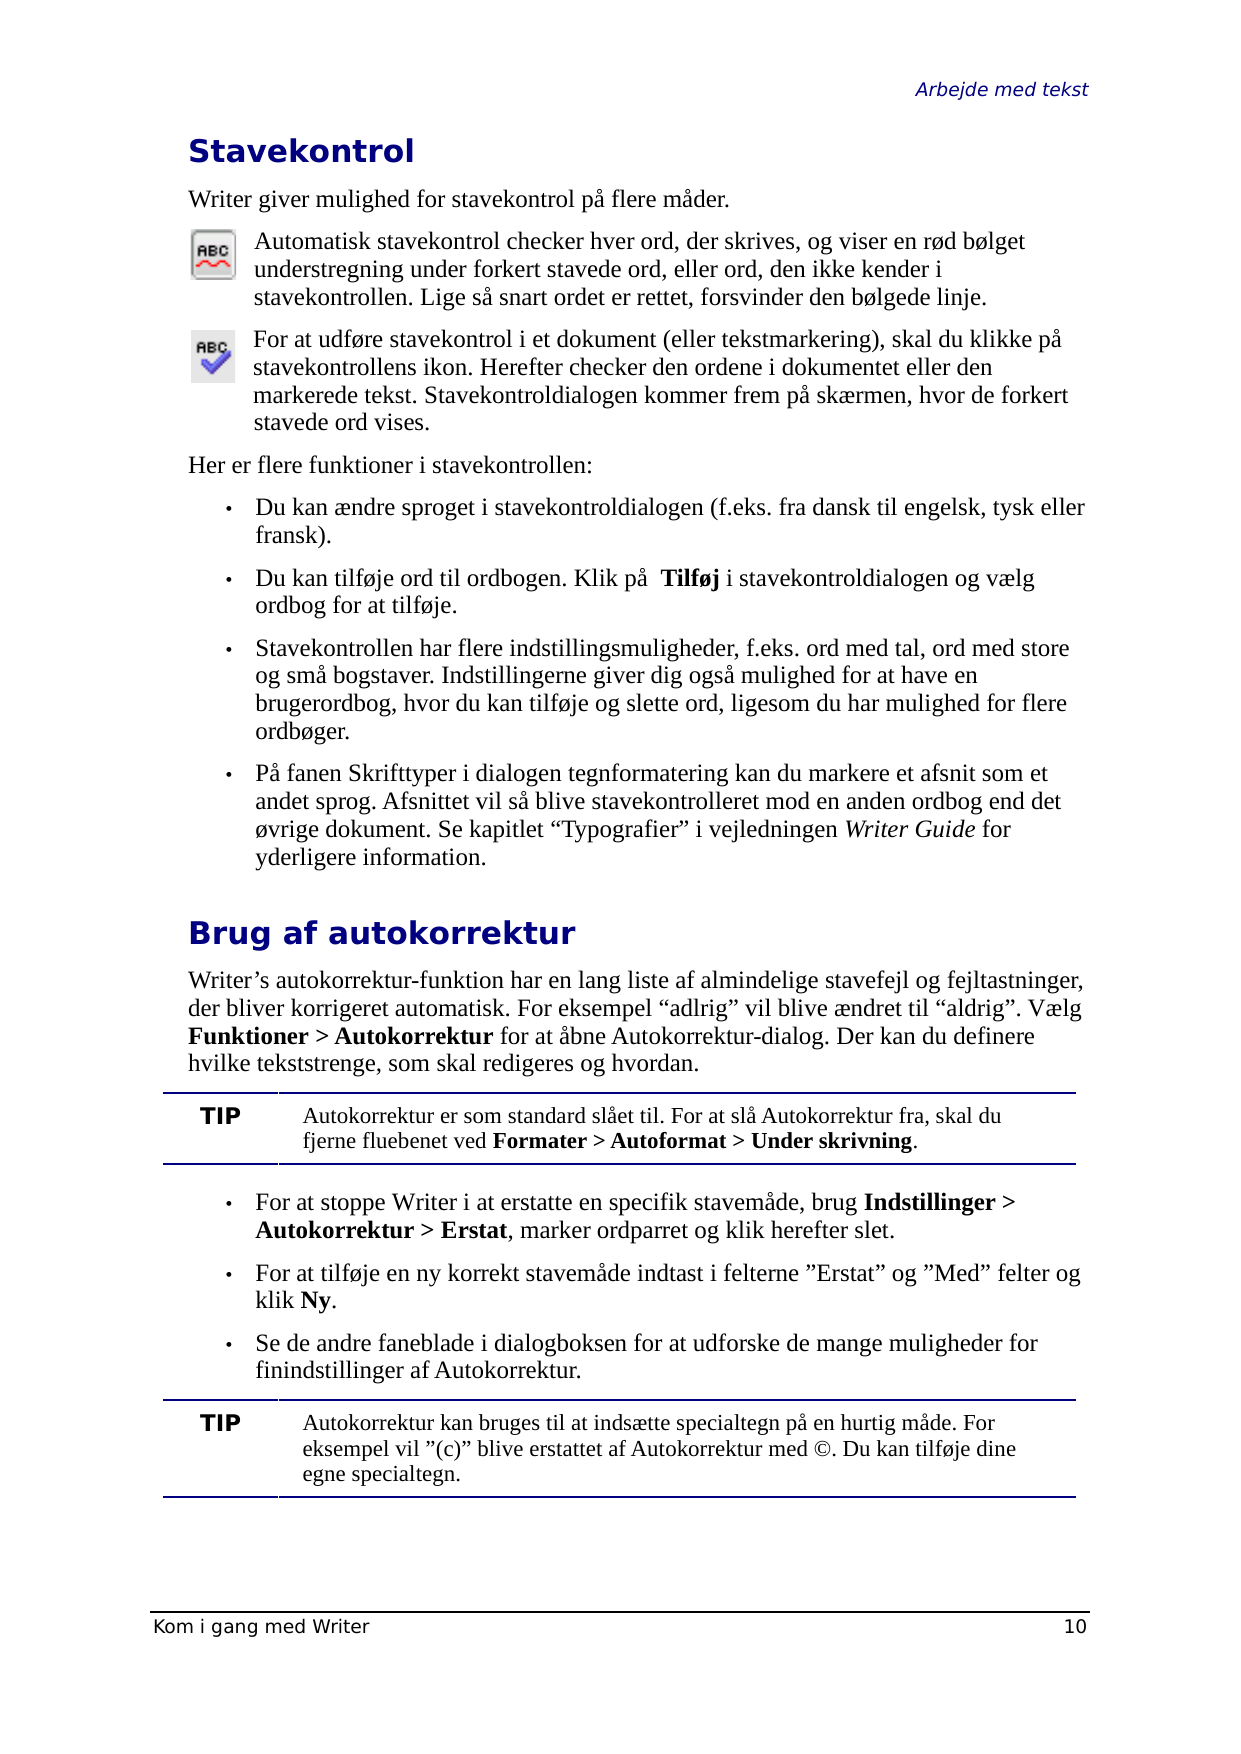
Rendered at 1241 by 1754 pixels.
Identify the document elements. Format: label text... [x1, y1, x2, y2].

list For at tilføje en ny korrekt stavemåde indtast i felterne ”Erstat” og ”Med” felter og klik Ny. [226, 1259, 1090, 1314]
list Stavekontrollen har flere indstillingsmuligheder, f.eks. ord med tal, ord med store og små bogstaver. Indstillingerne giver dig også mulighed for at have en brugerordbog, hvor du kan tilføje og slette ord, ligesom du har mulighed for flere ordbøger. [226, 634, 1090, 745]
table_header Autokorrektur kan bruges til at indsætte specialtegn på en hurtig måde. For eksempel vil ”(c)” blive erstattet af Autokorrektur med ©. Du kan tilføje dine egne specialtegn. [279, 1401, 1076, 1496]
text Writer giver mulighed for stavekontrol på flere måder. [188, 185, 1090, 213]
list Du kan tilføje ord til ordbogen. Klik på Tilføj i stavekontroldialogen og vælg ordbog for at tilføje. [226, 564, 1090, 619]
list På fanen Skrifttyper i dialogen tegnformatering kan du markere et afsnit som et andet sprog. Afsnittet vil så blive stavekontrolleret mod en anden ordbog end det øvrige dokument. Se kapitlet “Typografier” i vejledningen Writer Guide for yderligere information. [226, 759, 1090, 870]
list Se de andre faneblade i dialogboksen for at udforske de mange muligheder for finindstillinger af Autokorrektur. [226, 1329, 1090, 1384]
picture [191, 330, 236, 383]
picture [190, 229, 237, 280]
subtitle Brug af autokorrektur [188, 915, 1090, 952]
subtitle Stavekontrol [188, 134, 1090, 170]
list Du kan ændre sproget i stavekontroldialogen (f.eks. fra dansk til engelsk, tysk eller fransk). [226, 493, 1090, 549]
text For at udføre stavekontrol i et dokument (eller tekstmarkering), skal du klikke på stavekontrollens ikon. Herefter checker den ordene i dokumentet eller den markerede tekst. Stavekontroldialogen kommer frem på skærmen, hvor de forkert stavede ord vises. [188, 325, 1090, 436]
table_header TIP [163, 1401, 278, 1496]
table_header TIP [163, 1094, 278, 1163]
text Her er flere funktioner i stavekontrollen: [188, 451, 1090, 479]
text Automatisk stavekontrol checker hver ord, der skrives, og viser en rød bølget understregning under forkert stavede ord, eller ord, den ikke kender i stavekontrollen. Lige så snart ordet er rettet, forsvinder den bølgede linje. [188, 227, 1090, 311]
table_header Autokorrektur er som standard slået til. For at slå Autokorrektur fra, skal du fjerne fluebenet ved Formater > Autoformat > Under skrivning. [279, 1094, 1076, 1163]
list For at stoppe Writer i at erstatte en specifik stavemåde, brug Indstillinger > Autokorrektur > Erstat, marker ordparret og klik herefter slet. [226, 1188, 1090, 1244]
text Writer’s autokorrektur-funktion har en lang liste af almindelige stavefejl og fejltastninger, der bliver korrigeret automatisk. For eksempel “adlrig” vil blive ændret til “aldrig”. Vælg Funktioner > Autokorrektur for at åbne Autokorrektur-dialog. Der kan du definere hvilke tekststrenge, som skal redigeres og hvordan. [188, 966, 1090, 1077]
